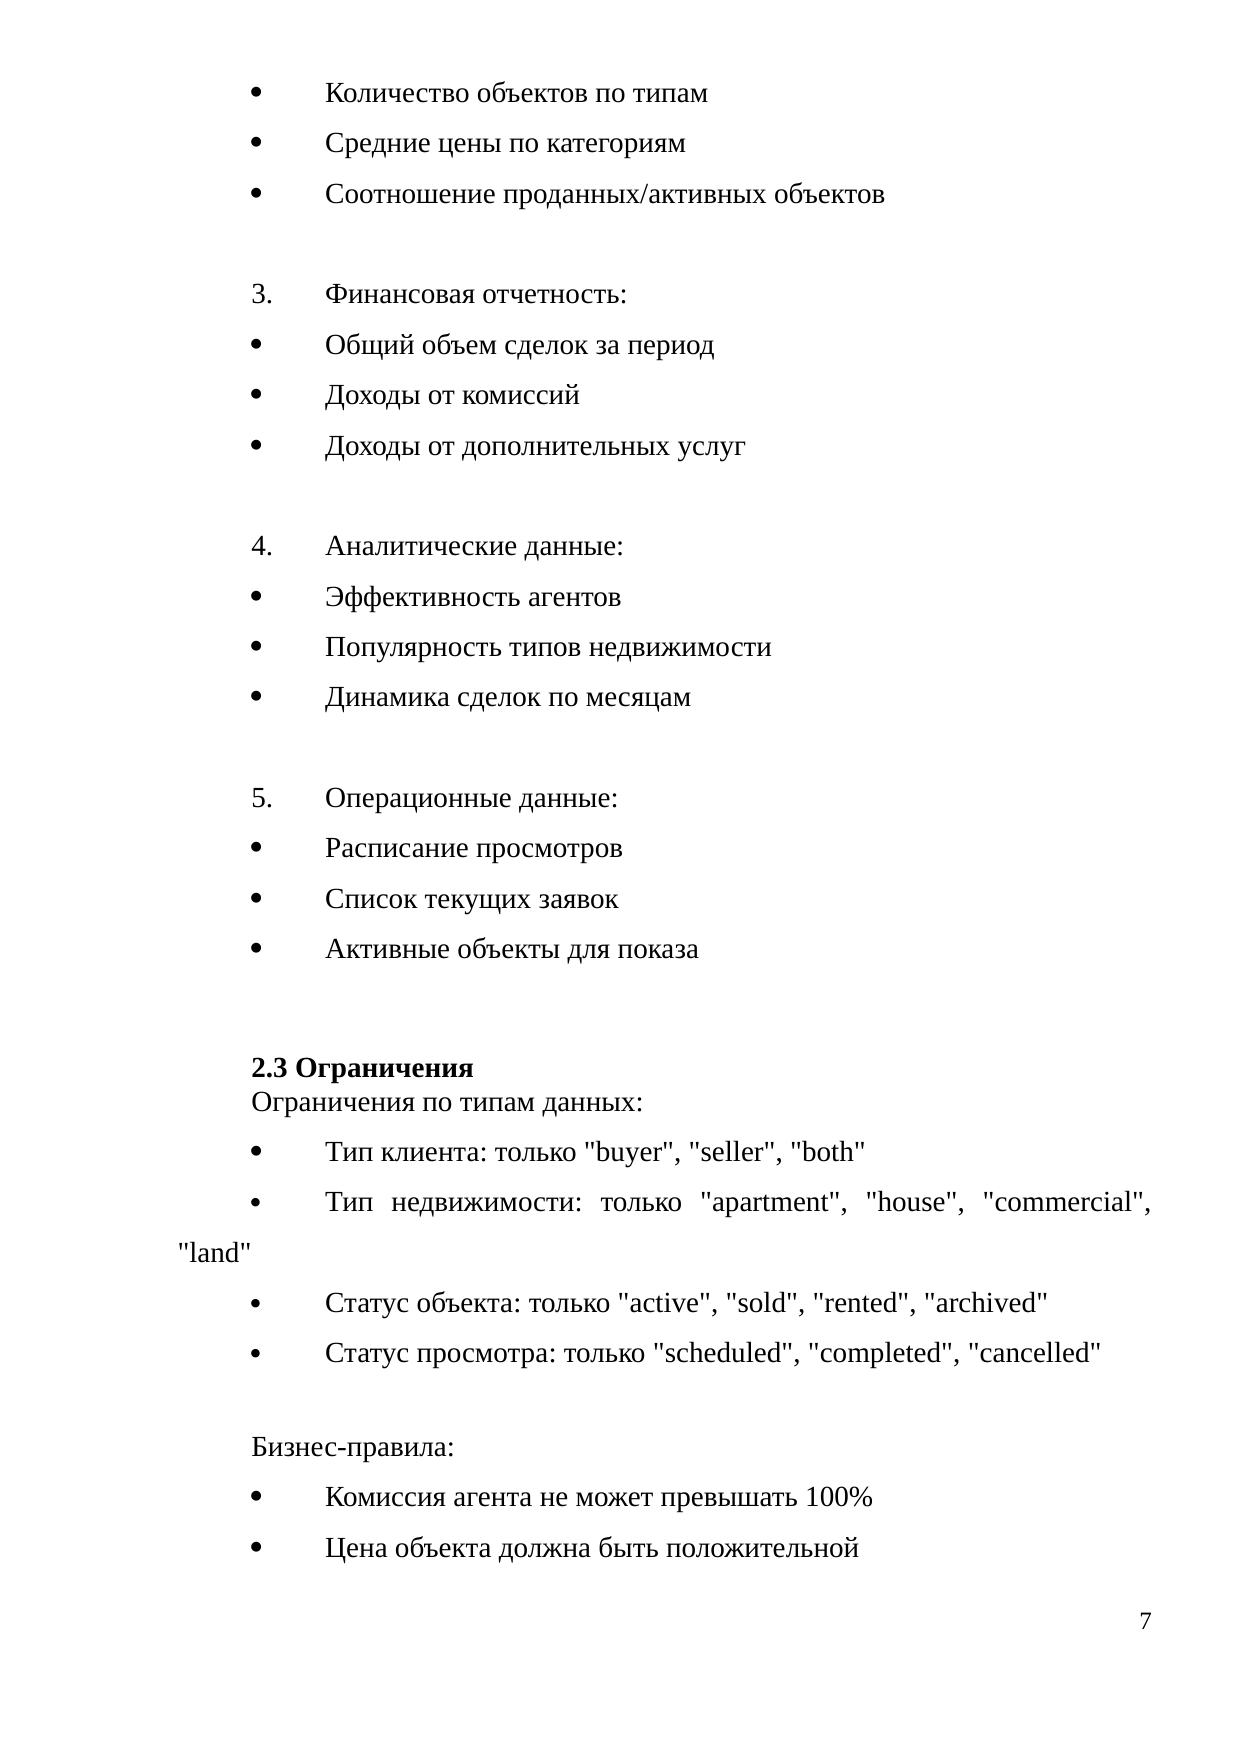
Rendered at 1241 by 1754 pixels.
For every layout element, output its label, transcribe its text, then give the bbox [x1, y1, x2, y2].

list Количество объектов по типам [177, 75, 1152, 109]
list Статус объекта: только "active", "sold", "rented", "archived" [177, 1285, 1152, 1319]
list Средние цены по категориям [177, 125, 1152, 159]
list Тип недвижимости: только "apartment", "house", "commercial", "land" [177, 1184, 1152, 1268]
text Бизнес-правила: [177, 1429, 1152, 1462]
subtitle 2.3 Ограничения [177, 1050, 1152, 1084]
list Тип клиента: только "buyer", "seller", "both" [177, 1134, 1152, 1168]
list Расписание просмотров [177, 831, 1152, 864]
list Популярность типов недвижимости [177, 629, 1152, 663]
list Соотношение проданных/активных объектов [177, 176, 1152, 209]
text Ограничения по типам данных: [177, 1084, 1152, 1117]
list Динамика сделок по месяцам [177, 679, 1152, 713]
list Список текущих заявок [177, 881, 1152, 915]
list Доходы от комиссий [177, 377, 1152, 411]
list Аналитические данные: [177, 528, 1152, 562]
list Цена объекта должна быть положительной [177, 1530, 1152, 1563]
list Активные объекты для показа [177, 931, 1152, 965]
list Финансовая отчетность: [177, 277, 1152, 310]
list Общий объем сделок за период [177, 327, 1152, 361]
list Комиссия агента не может превышать 100% [177, 1479, 1152, 1513]
list Эффективность агентов [177, 579, 1152, 612]
list Статус просмотра: только "scheduled", "completed", "cancelled" [177, 1336, 1152, 1369]
list Операционные данные: [177, 780, 1152, 814]
list Доходы от дополнительных услуг [177, 428, 1152, 461]
